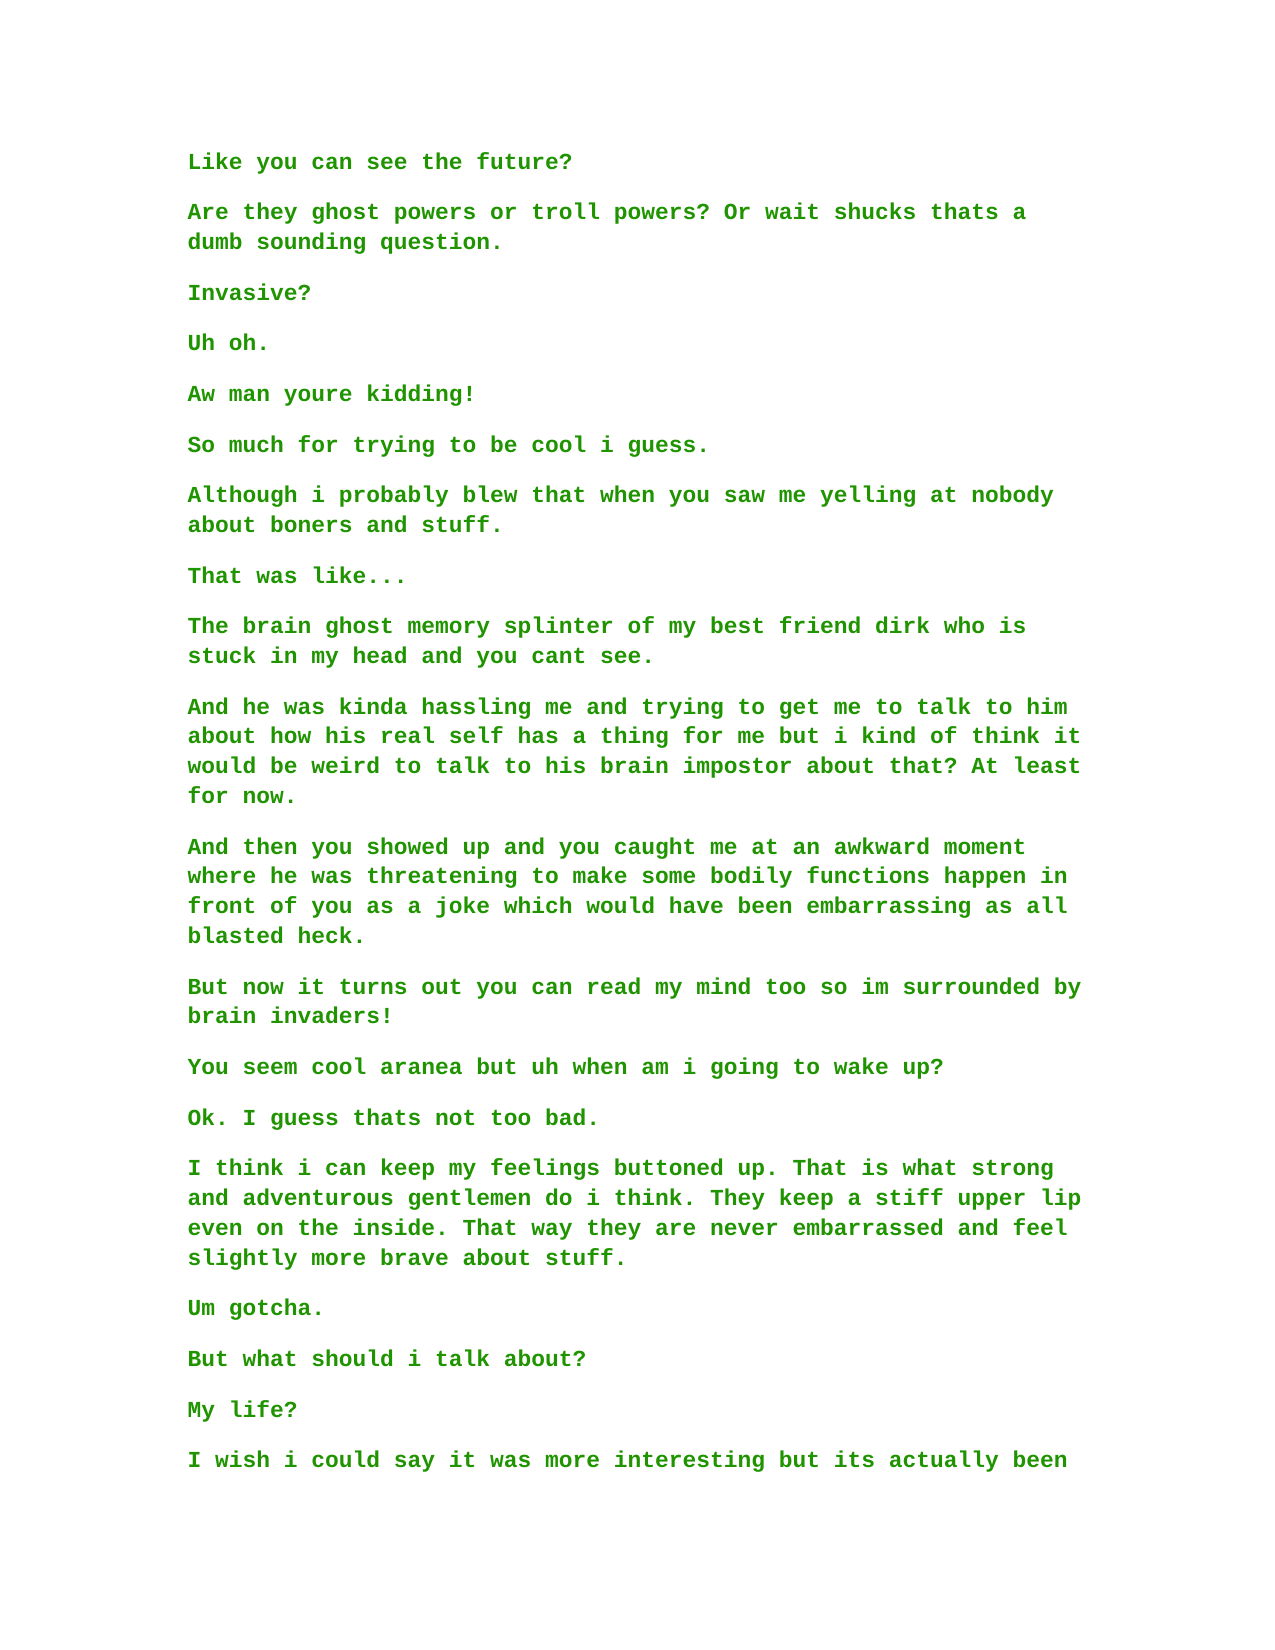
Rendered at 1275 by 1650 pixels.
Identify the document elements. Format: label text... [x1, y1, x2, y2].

text So much for trying to be cool i guess. [187, 433, 1087, 459]
text I think i can keep my feelings buttoned up. That is what strong and adventurous gentlemen do i think. They keep a stiff upper lip even on the inside. That way they are never embarrassed and feel slightly more brave about stuff. [187, 1157, 1087, 1272]
text Are they ghost powers or troll powers? Or wait shucks thats a dumb sounding question. [187, 201, 1087, 256]
text You seem cool aranea but uh when am i going to wake up? [187, 1055, 1087, 1081]
text But what should i talk about? [187, 1347, 1087, 1373]
text Um gotcha. [187, 1297, 1087, 1323]
text And then you showed up and you caught me at an awkward moment where he was threatening to make some bodily functions happen in front of you as a joke which would have been embarrassing as all blasted heck. [187, 835, 1087, 950]
text That was like... [187, 564, 1087, 590]
text The brain ghost memory splinter of my best friend dirk who is stuck in my head and you cant see. [187, 614, 1087, 670]
text I wish i could say it was more interesting but its actually been [187, 1448, 1087, 1474]
text And he was kinda hassling me and trying to get me to talk to him about how his real self has a thing for me but i kind of think it would be weird to talk to his brain impostor about that? At least for now. [187, 695, 1087, 810]
text My life? [187, 1398, 1087, 1424]
text Although i probably blew that when you saw me yelling at nobody about boners and stuff. [187, 483, 1087, 539]
text But now it turns out you can read my mind too so im surrounded by brain invaders! [187, 975, 1087, 1031]
text Like you can see the future? [187, 150, 1087, 176]
text Uh oh. [187, 332, 1087, 358]
text Ok. I guess thats not too bad. [187, 1106, 1087, 1132]
text Invasive? [187, 281, 1087, 307]
text Aw man youre kidding! [187, 382, 1087, 408]
